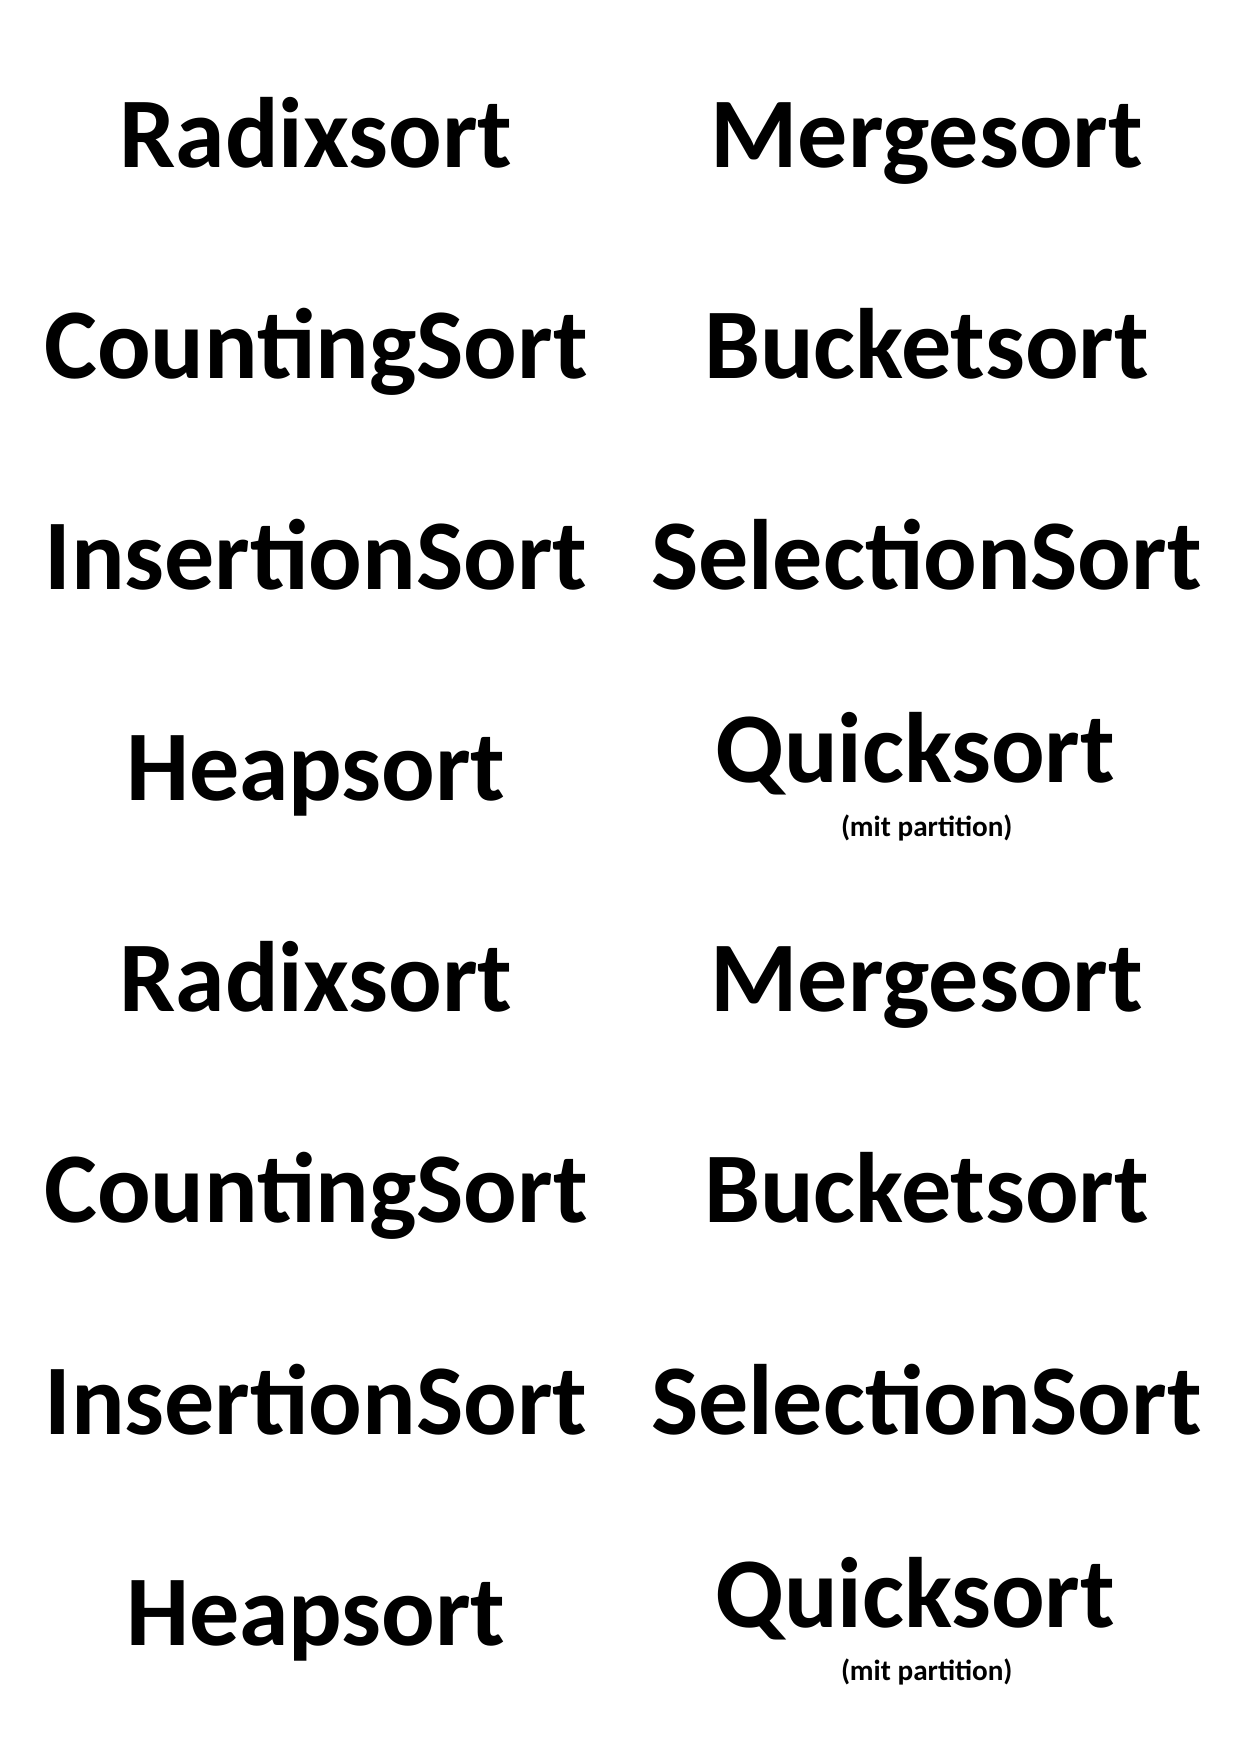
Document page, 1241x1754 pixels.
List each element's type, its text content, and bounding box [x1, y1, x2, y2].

table_cell SelectionSort [621, 448, 1232, 659]
table_header Radixsort [11, 26, 621, 237]
table_cell Mergesort [621, 870, 1232, 1081]
table_cell Quicksort (mit partition) [621, 1504, 1232, 1715]
table_cell CountingSort [11, 1081, 621, 1292]
table_header Mergesort [621, 26, 1232, 237]
table_cell SelectionSort [621, 1293, 1232, 1504]
table_cell Bucketsort [621, 237, 1232, 448]
table_cell Bucketsort [621, 1081, 1232, 1292]
table_cell Heapsort [11, 659, 621, 870]
table_cell CountingSort [11, 237, 621, 448]
table_cell InsertionSort [11, 1293, 621, 1504]
table_cell Quicksort (mit partition) [621, 659, 1232, 870]
table_cell Radixsort [11, 870, 621, 1081]
table_cell InsertionSort [11, 448, 621, 659]
table_cell Heapsort [11, 1504, 621, 1715]
